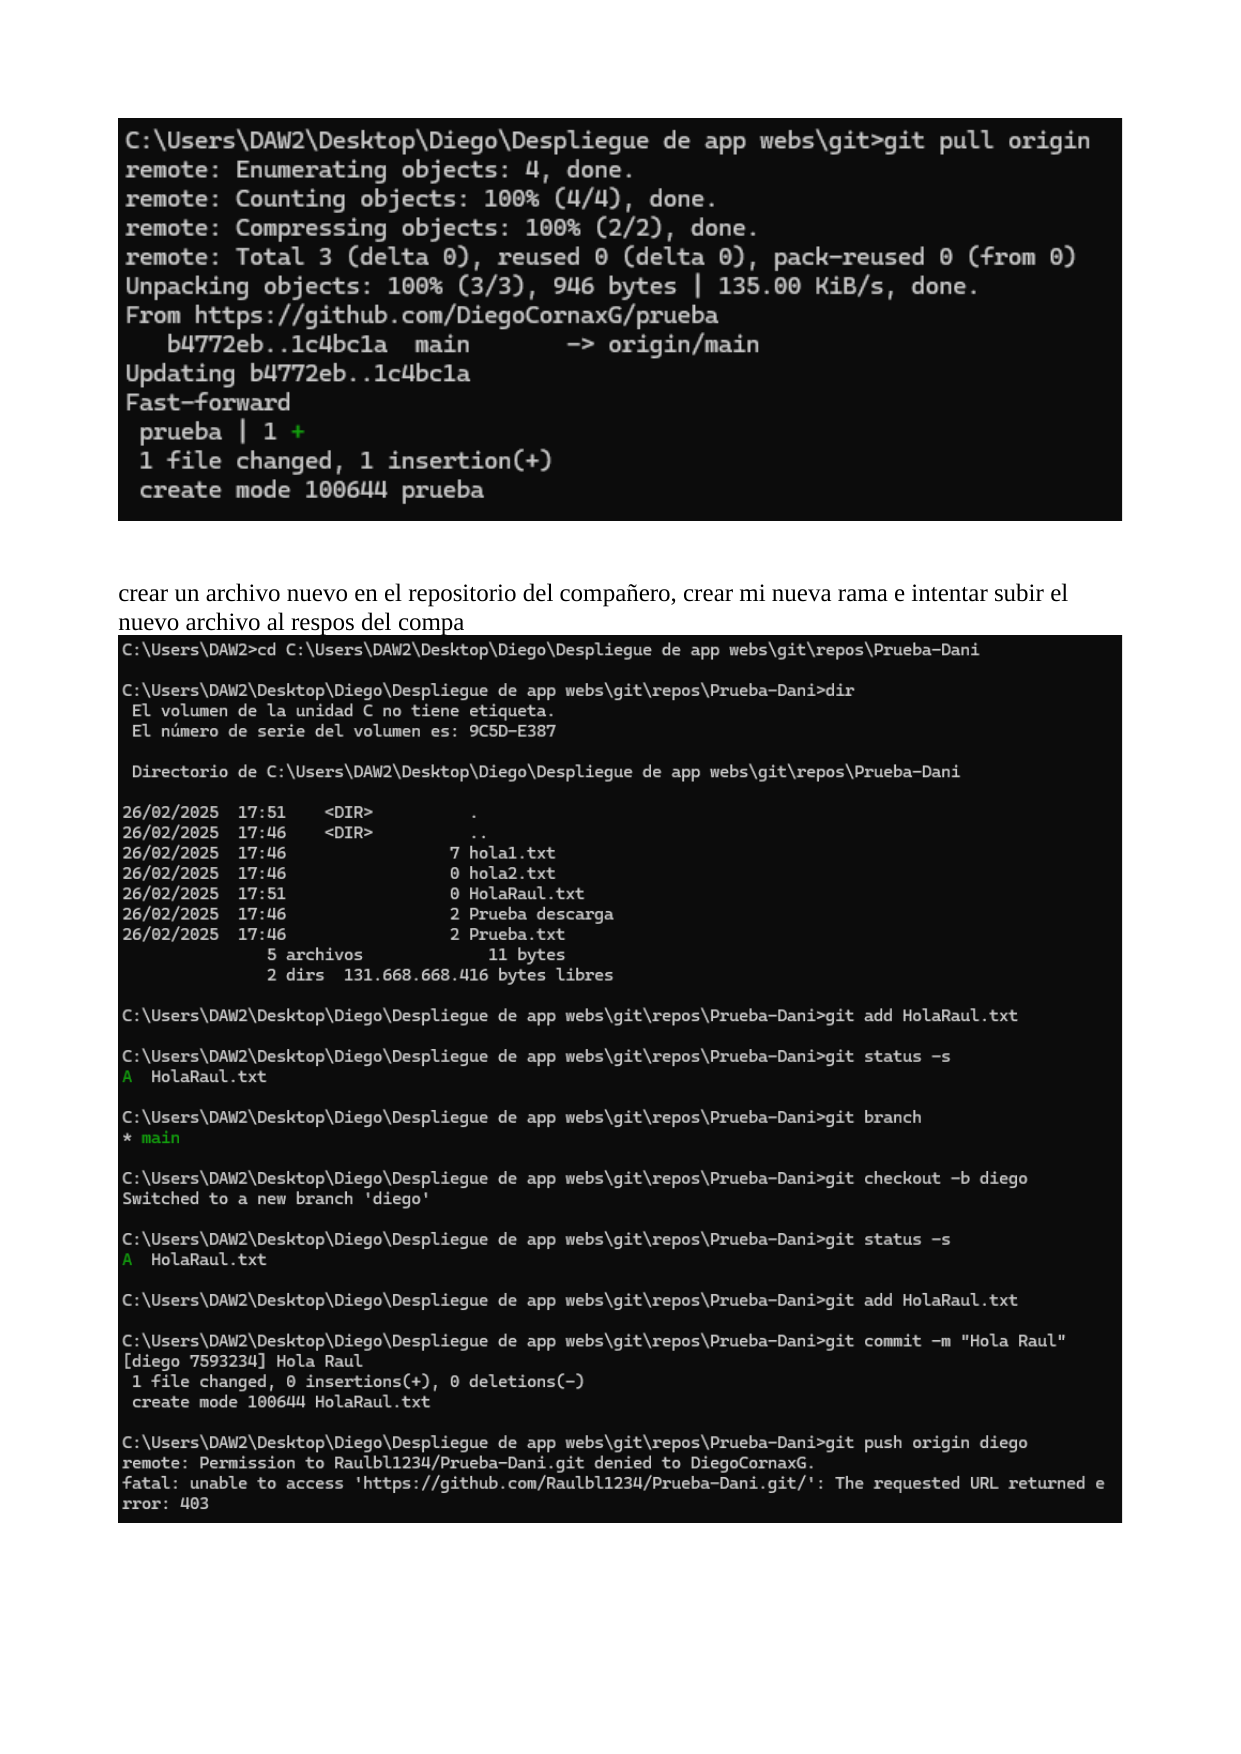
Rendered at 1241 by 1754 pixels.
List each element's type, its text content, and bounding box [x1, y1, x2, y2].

picture [118, 635, 1123, 1523]
text crear un archivo nuevo en el repositorio del compañero, crear mi nueva rama e intentar subir el nuevo archivo al respos del compa [118, 578, 1122, 635]
picture [118, 118, 1123, 521]
